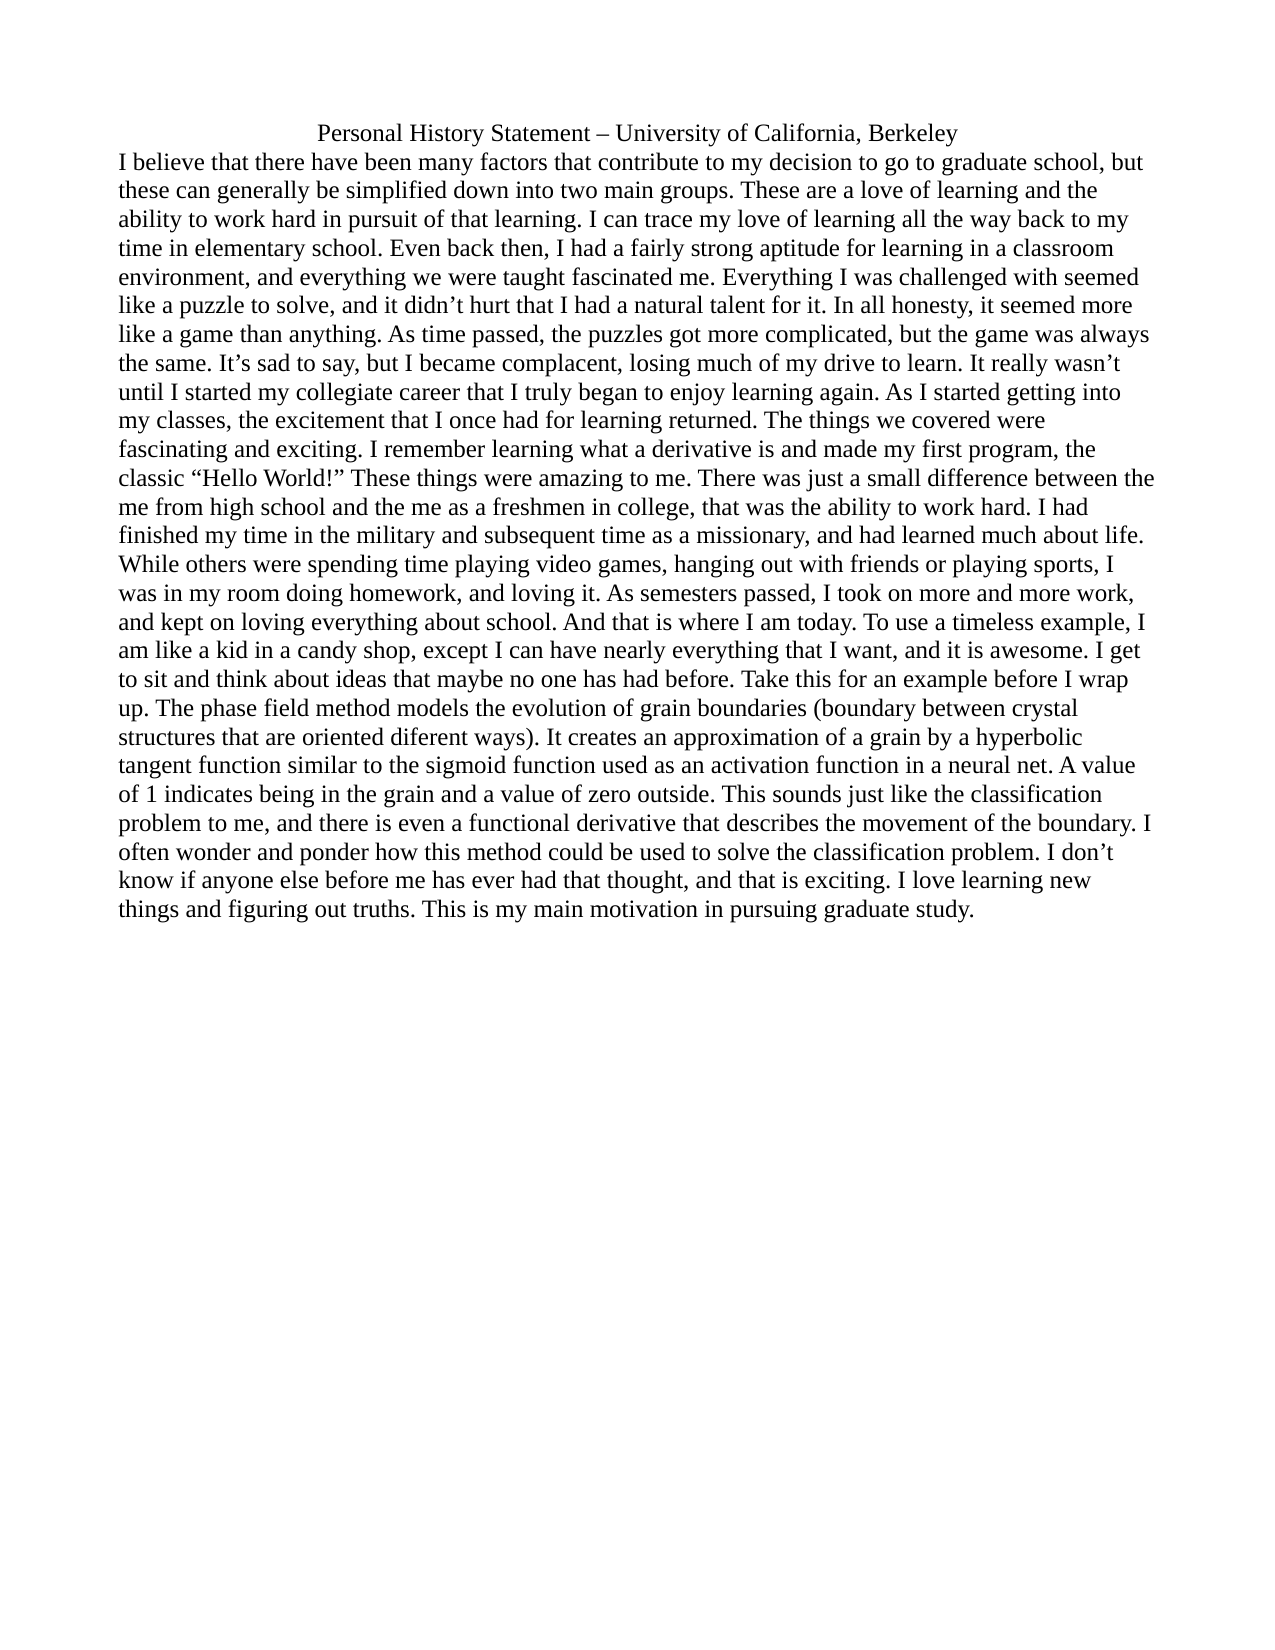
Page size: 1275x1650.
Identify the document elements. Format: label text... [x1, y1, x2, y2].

text I believe that there have been many factors that contribute to my decision to go to graduate school, but these can generally be simplified down into two main groups. These are a love of learning and the ability to work hard in pursuit of that learning. I can trace my love of learning all the way back to my time in elementary school. Even back then, I had a fairly strong aptitude for learning in a classroom environment, and everything we were taught fascinated me. Everything I was challenged with seemed like a puzzle to solve, and it didn’t hurt that I had a natural talent for it. In all honesty, it seemed more like a game than anything. As time passed, the puzzles got more complicated, but the game was always the same. It’s sad to say, but I became complacent, losing much of my drive to learn. It really wasn’t until I started my collegiate career that I truly began to enjoy learning again. As I started getting into my classes, the excitement that I once had for learning returned. The things we covered were fascinating and exciting. I remember learning what a derivative is and made my first program, the classic “Hello World!” These things were amazing to me. There was just a small difference between the me from high school and the me as a freshmen in college, that was the ability to work hard. I had finished my time in the military and subsequent time as a missionary, and had learned much about life. While others were spending time playing video games, hanging out with friends or playing sports, I was in my room doing homework, and loving it. As semesters passed, I took on more and more work, and kept on loving everything about school. And that is where I am today. To use a timeless example, I am like a kid in a candy shop, except I can have nearly everything that I want, and it is awesome. I get to sit and think about ideas that maybe no one has had before. Take this for an example before I wrap up. The phase field method models the evolution of grain boundaries (boundary between crystal structures that are oriented diferent ways). It creates an approximation of a grain by a hyperbolic tangent function similar to the sigmoid function used as an activation function in a neural net. A value of 1 indicates being in the grain and a value of zero outside. This sounds just like the classification problem to me, and there is even a functional derivative that describes the movement of the boundary. I often wonder and ponder how this method could be used to solve the classification problem. I don’t know if anyone else before me has ever had that thought, and that is exciting. I love learning new things and figuring out truths. This is my main motivation in pursuing graduate study. [118, 147, 1157, 923]
text Personal History Statement – University of California, Berkeley [118, 118, 1157, 147]
